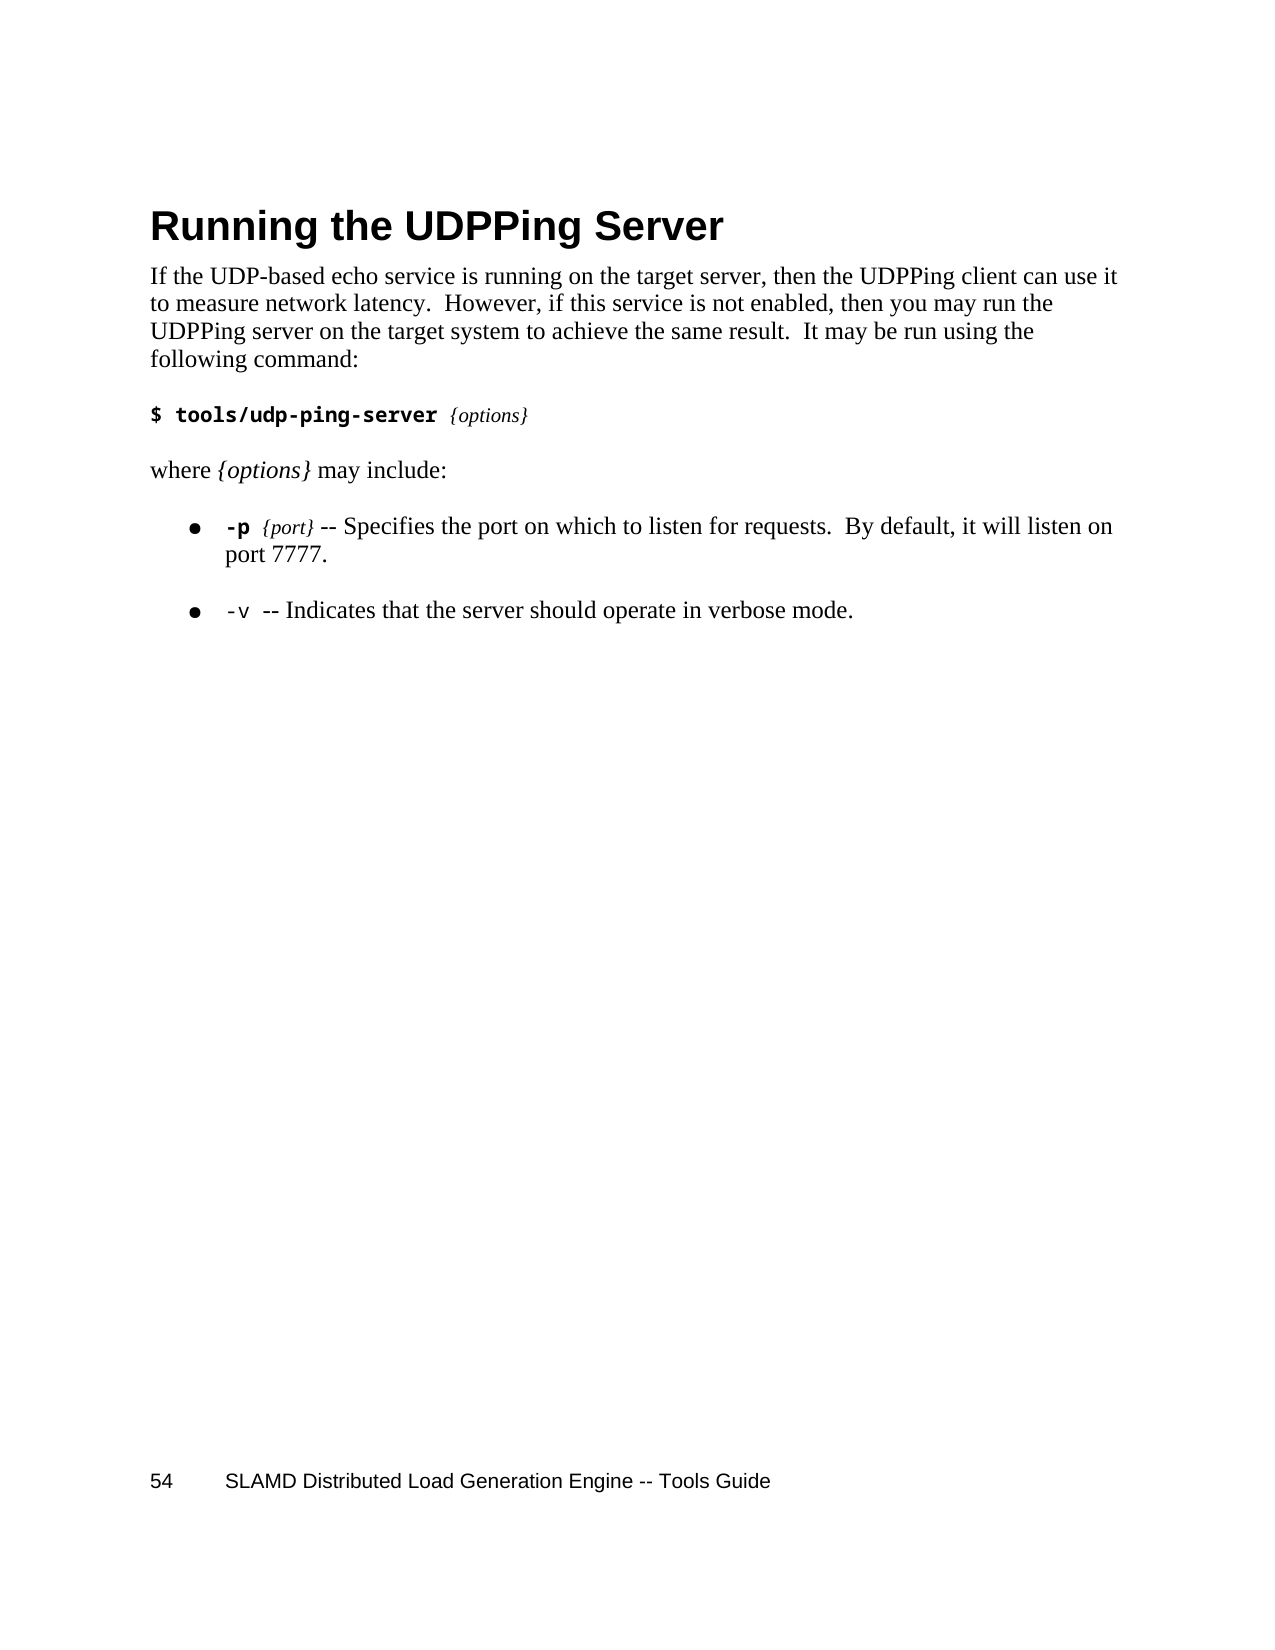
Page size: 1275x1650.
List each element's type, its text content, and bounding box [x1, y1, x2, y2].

list -p {port} -- Specifies the port on which to listen for requests. By default, it will listen on port 7777. [187, 512, 1125, 568]
text where {options} may include: [150, 456, 1125, 484]
list -v -- Indicates that the server should operate in verbose mode. [187, 596, 1125, 624]
text If the UDP-based echo service is running on the target server, then the UDPPing client can use it to measure network latency. However, if this service is not enabled, then you may run the UDPPing server on the target system to achieve the same result. It may be run using the following command: [150, 262, 1125, 373]
text $ tools/udp-ping-server {options} [150, 400, 1125, 429]
subtitle Running the UDPPing Server [150, 203, 1125, 249]
